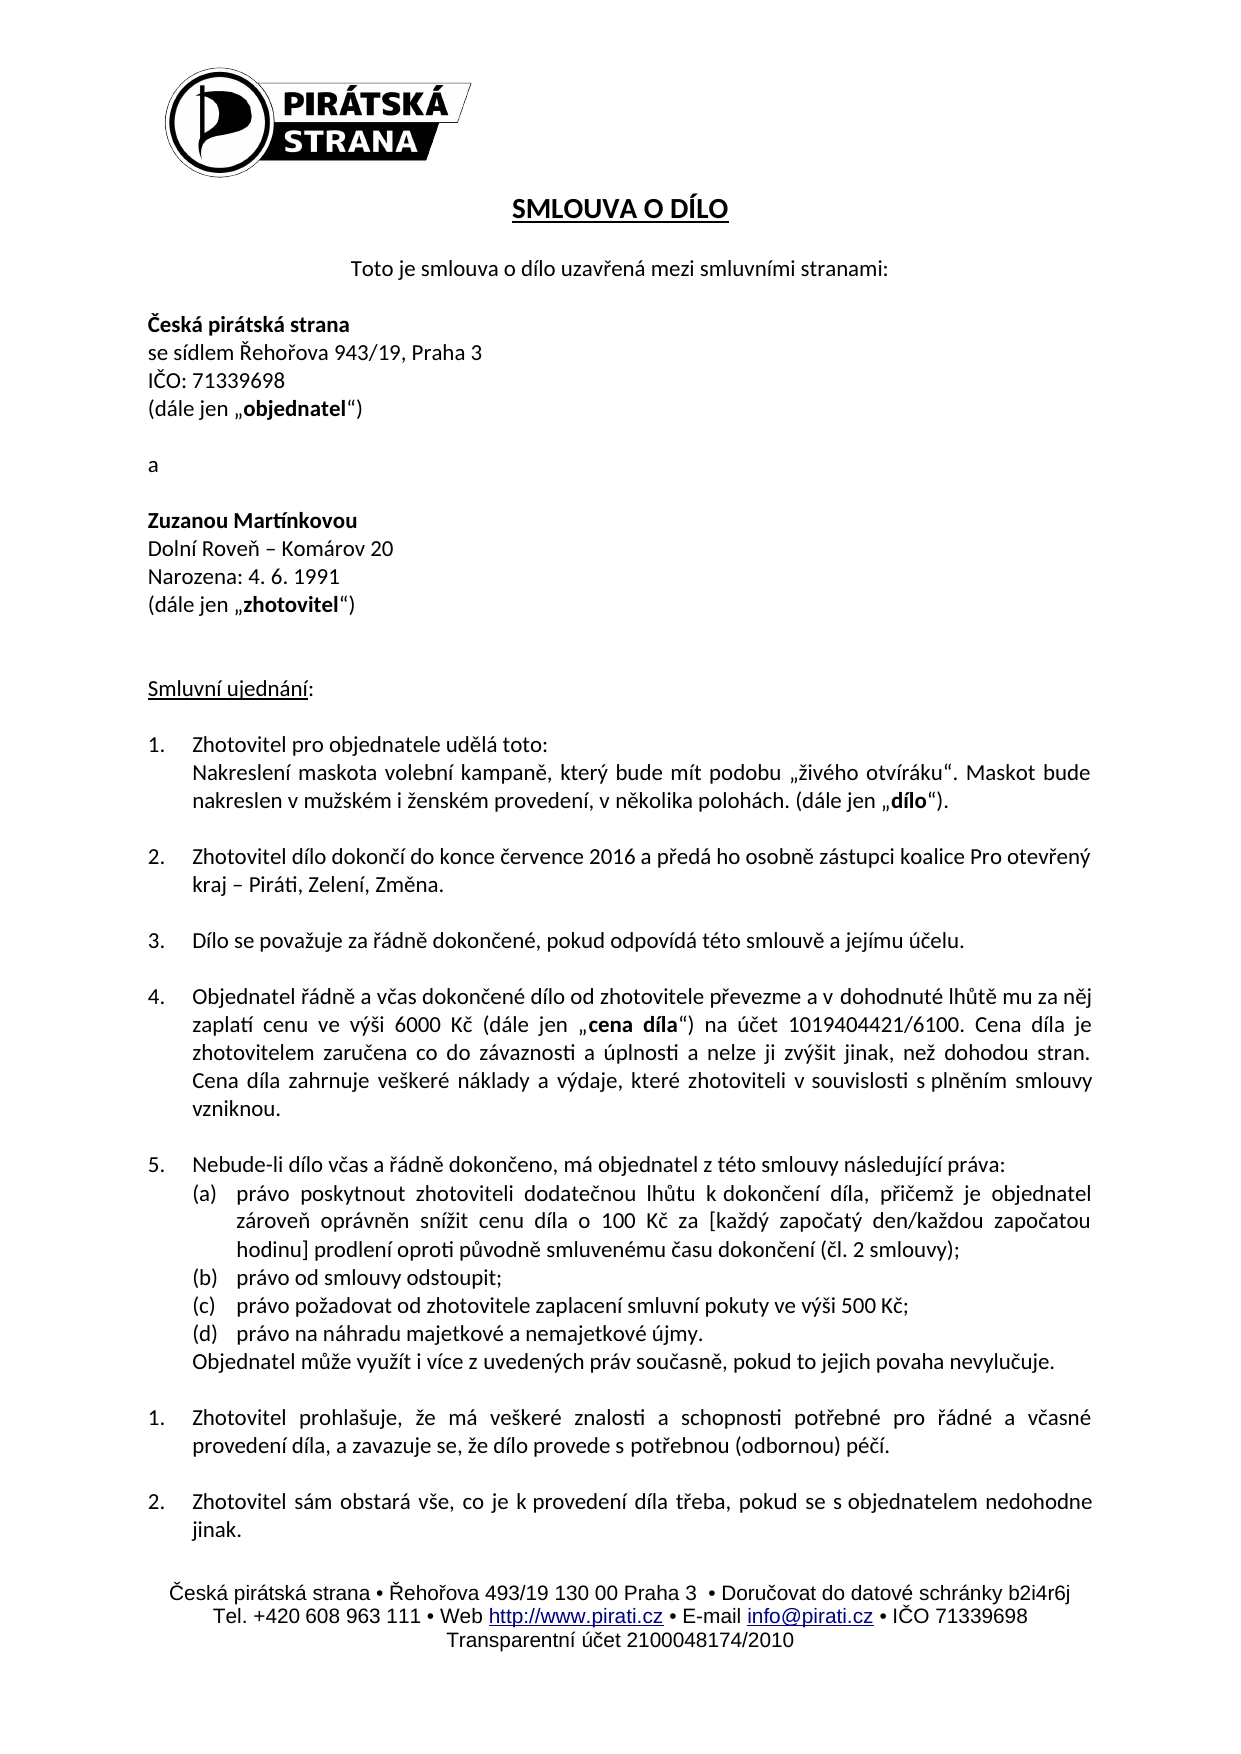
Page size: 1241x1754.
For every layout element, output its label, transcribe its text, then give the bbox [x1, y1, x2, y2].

text SMLOUVA O DÍLO [148, 190, 1093, 226]
text Zuzanou Martínkovou [148, 506, 1093, 534]
text a [148, 450, 1093, 478]
list právo poskytnout zhotoviteli dodatečnou lhůtu k dokončení díla, přičemž je objednatel zároveň oprávněn snížit cenu díla o 100 Kč za [každý započatý den/každou započatou hodinu] prodlení oproti původně smluvenému času dokončení (čl. 2 smlouvy); [192, 1179, 1093, 1263]
text Smluvní ujednání: [148, 674, 1093, 702]
list Objednatel řádně a včas dokončené dílo od zhotovitele převezme a v dohodnuté lhůtě mu za něj zaplatí cenu ve výši 6000 Kč (dále jen „cena díla“) na účet 1019404421/6100. Cena díla je zhotovitelem zaručena co do závaznosti a úplnosti a nelze ji zvýšit jinak, než dohodou stran. Cena díla zahrnuje veškeré náklady a výdaje, které zhotoviteli v souvislosti s plněním smlouvy vzniknou. [148, 982, 1093, 1123]
list Zhotovitel dílo dokončí do konce července 2016 a předá ho osobně zástupci koalice Pro otevřený kraj – Piráti, Zelení, Změna. [148, 842, 1093, 898]
list právo od smlouvy odstoupit; [192, 1263, 1093, 1291]
text (dále jen „zhotovitel“) [148, 590, 1093, 618]
list právo požadovat od zhotovitele zaplacení smluvní pokuty ve výši 500 Kč; [192, 1291, 1093, 1319]
text Objednatel může využít i více z uvedených práv současně, pokud to jejich povaha nevylučuje. [192, 1347, 1093, 1375]
text Toto je smlouva o dílo uzavřená mezi smluvními stranami: [148, 254, 1093, 282]
list Zhotovitel pro objednatele udělá toto: [148, 730, 1093, 758]
text Nakreslení maskota volební kampaně, který bude mít podobu „živého otvíráku“. Maskot bude nakreslen v mužském i ženském provedení, v několika polohách. (dále jen „dílo“). [192, 758, 1093, 814]
list Nebude-li dílo včas a řádně dokončeno, má objednatel z této smlouvy následující práva: [148, 1151, 1093, 1179]
list Zhotovitel sám obstará vše, co je k provedení díla třeba, pokud se s objednatelem nedohodne jinak. [148, 1487, 1093, 1543]
text se sídlem Řehořova 943/19, Praha 3 [148, 338, 1093, 366]
list Zhotovitel prohlašuje, že má veškeré znalosti a schopnosti potřebné pro řádné a včasné provedení díla, a zavazuje se, že dílo provede s potřebnou (odbornou) péčí. [148, 1403, 1093, 1459]
text Česká pirátská strana [148, 310, 1093, 338]
text (dále jen „objednatel“) [148, 394, 1093, 422]
text Dolní Roveň – Komárov 20 [148, 534, 1093, 562]
text Narozena: 4. 6. 1991 [148, 562, 1093, 590]
list právo na náhradu majetkové a nemajetkové újmy. [192, 1319, 1093, 1347]
list Dílo se považuje za řádně dokončené, pokud odpovídá této smlouvě a jejímu účelu. [148, 926, 1093, 954]
text IČO: 71339698 [148, 366, 1093, 394]
